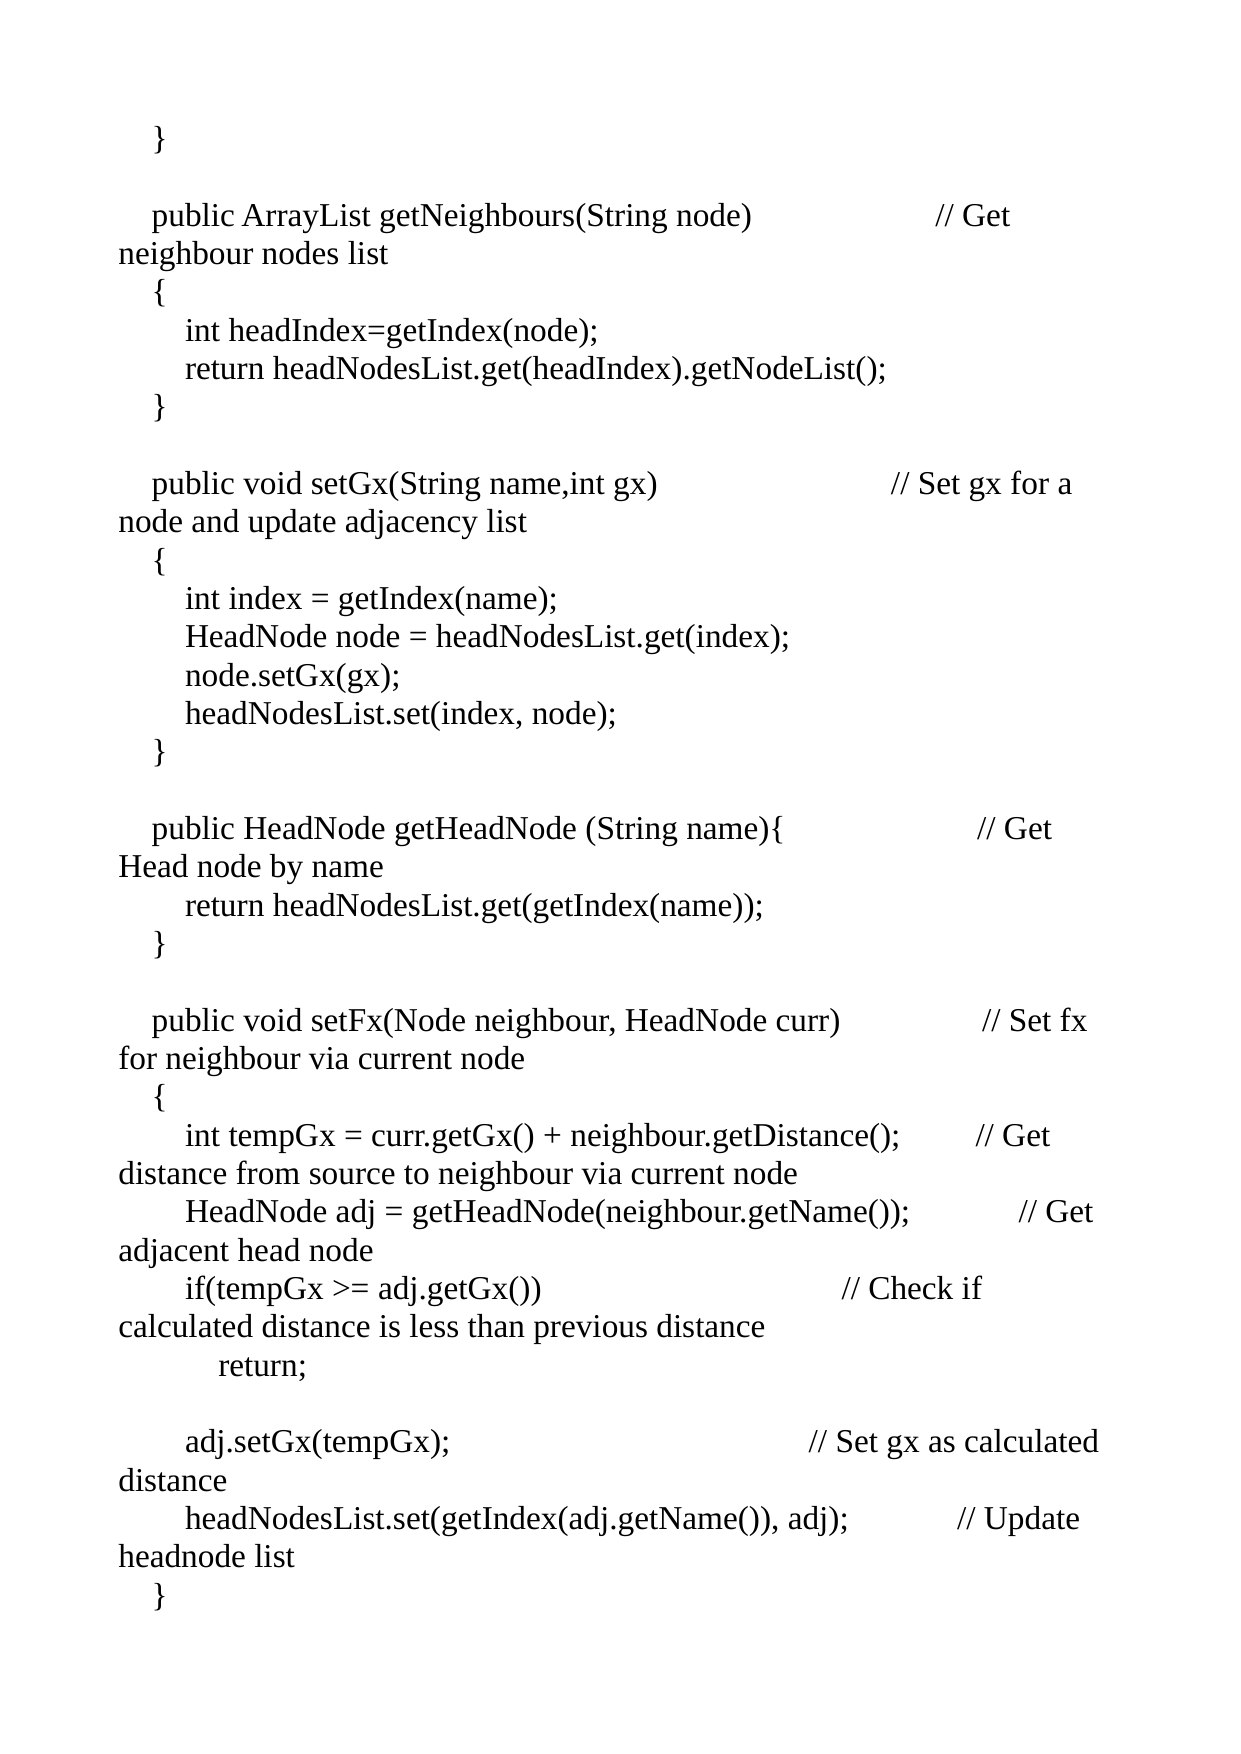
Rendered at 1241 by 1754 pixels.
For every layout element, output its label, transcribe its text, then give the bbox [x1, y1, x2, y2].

text public ArrayList getNeighbours(String node) // Get neighbour nodes list [118, 195, 1122, 271]
text } [118, 731, 1122, 770]
text { [118, 540, 1122, 578]
text } [118, 118, 1122, 156]
text } [118, 1575, 1122, 1613]
text public HeadNode getHeadNode (String name){ // Get Head node by name [118, 808, 1122, 885]
text HeadNode adj = getHeadNode(neighbour.getName()); // Get adjacent head node [118, 1191, 1122, 1268]
text node.setGx(gx); [118, 655, 1122, 693]
text public void setFx(Node neighbour, HeadNode curr) // Set fx for neighbour via current node [118, 1000, 1122, 1076]
text { [118, 1076, 1122, 1115]
text return; [118, 1345, 1122, 1383]
text return headNodesList.get(getIndex(name)); [118, 885, 1122, 923]
text if(tempGx >= adj.getGx()) // Check if calculated distance is less than previous distance [118, 1268, 1122, 1345]
text int tempGx = curr.getGx() + neighbour.getDistance(); // Get distance from source to neighbour via current node [118, 1115, 1122, 1191]
text return headNodesList.get(headIndex).getNodeList(); [118, 348, 1122, 386]
text int index = getIndex(name); [118, 578, 1122, 616]
text } [118, 923, 1122, 961]
text HeadNode node = headNodesList.get(index); [118, 616, 1122, 655]
text { [118, 271, 1122, 310]
text headNodesList.set(index, node); [118, 693, 1122, 731]
text } [118, 386, 1122, 425]
text adj.setGx(tempGx); // Set gx as calculated distance [118, 1421, 1122, 1498]
text headNodesList.set(getIndex(adj.getName()), adj); // Update headnode list [118, 1498, 1122, 1575]
text public void setGx(String name,int gx) // Set gx for a node and update adjacency list [118, 463, 1122, 540]
text int headIndex=getIndex(node); [118, 310, 1122, 348]
